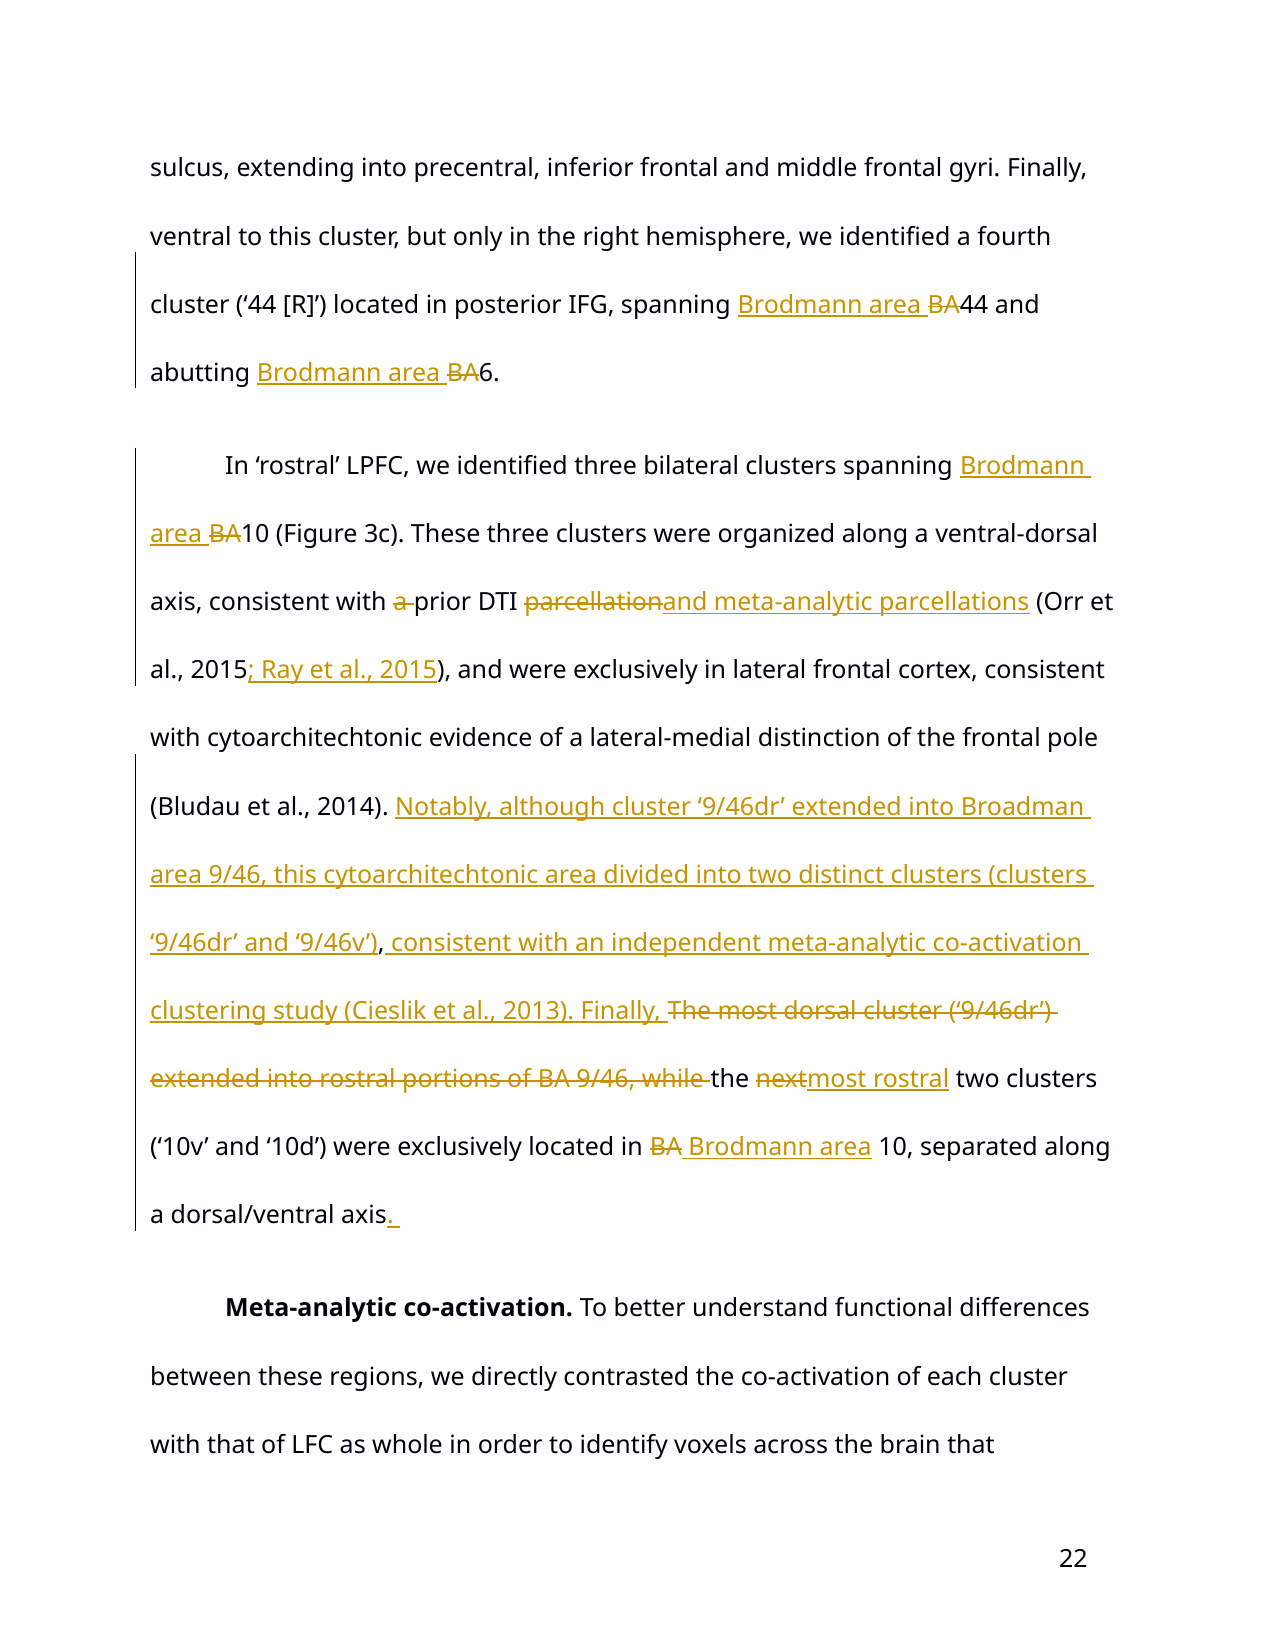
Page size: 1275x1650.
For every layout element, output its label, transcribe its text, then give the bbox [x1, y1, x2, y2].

text sulcus, extending into precentral, inferior frontal and middle frontal gyri. Finally, ventral to this cluster, but only in the right hemisphere, we identified a fourth cluster (‘44 [R]’) located in posterior IFG, spanning Brodmann area 44 and abutting Brodmann area 6. [150, 150, 1125, 388]
text Meta-analytic co-activation. To better understand functional differences between these regions, we directly contrasted the co-activation of each cluster with that of LFC as whole in order to identify voxels across the brain that [150, 1290, 1125, 1460]
text In ‘rostral’ LPFC, we identified three bilateral clusters spanning Brodmann area 10 (Figure 3c). These three clusters were organized along a ventral-dorsal axis, consistent with prior DTI and meta-analytic parcellations (Orr et al., 2015; Ray et al., 2015), and were exclusively in lateral frontal cortex, consistent with cytoarchitechtonic evidence of a lateral-medial distinction of the frontal pole (Bludau et al., 2014). Notably, although cluster ‘9/46dr’ extended into Broadman area 9/46, this cytoarchitechtonic area divided into two distinct clusters (clusters ‘9/46dr’ and ‘9/46v’), consistent with an independent meta-analytic co-activation clustering study (Cieslik et al., 2013). Finally, the most rostral two clusters (‘10v’ and ‘10d’) were exclusively located in Brodmann area 10, separated along a dorsal/ventral axis. [150, 447, 1125, 1231]
